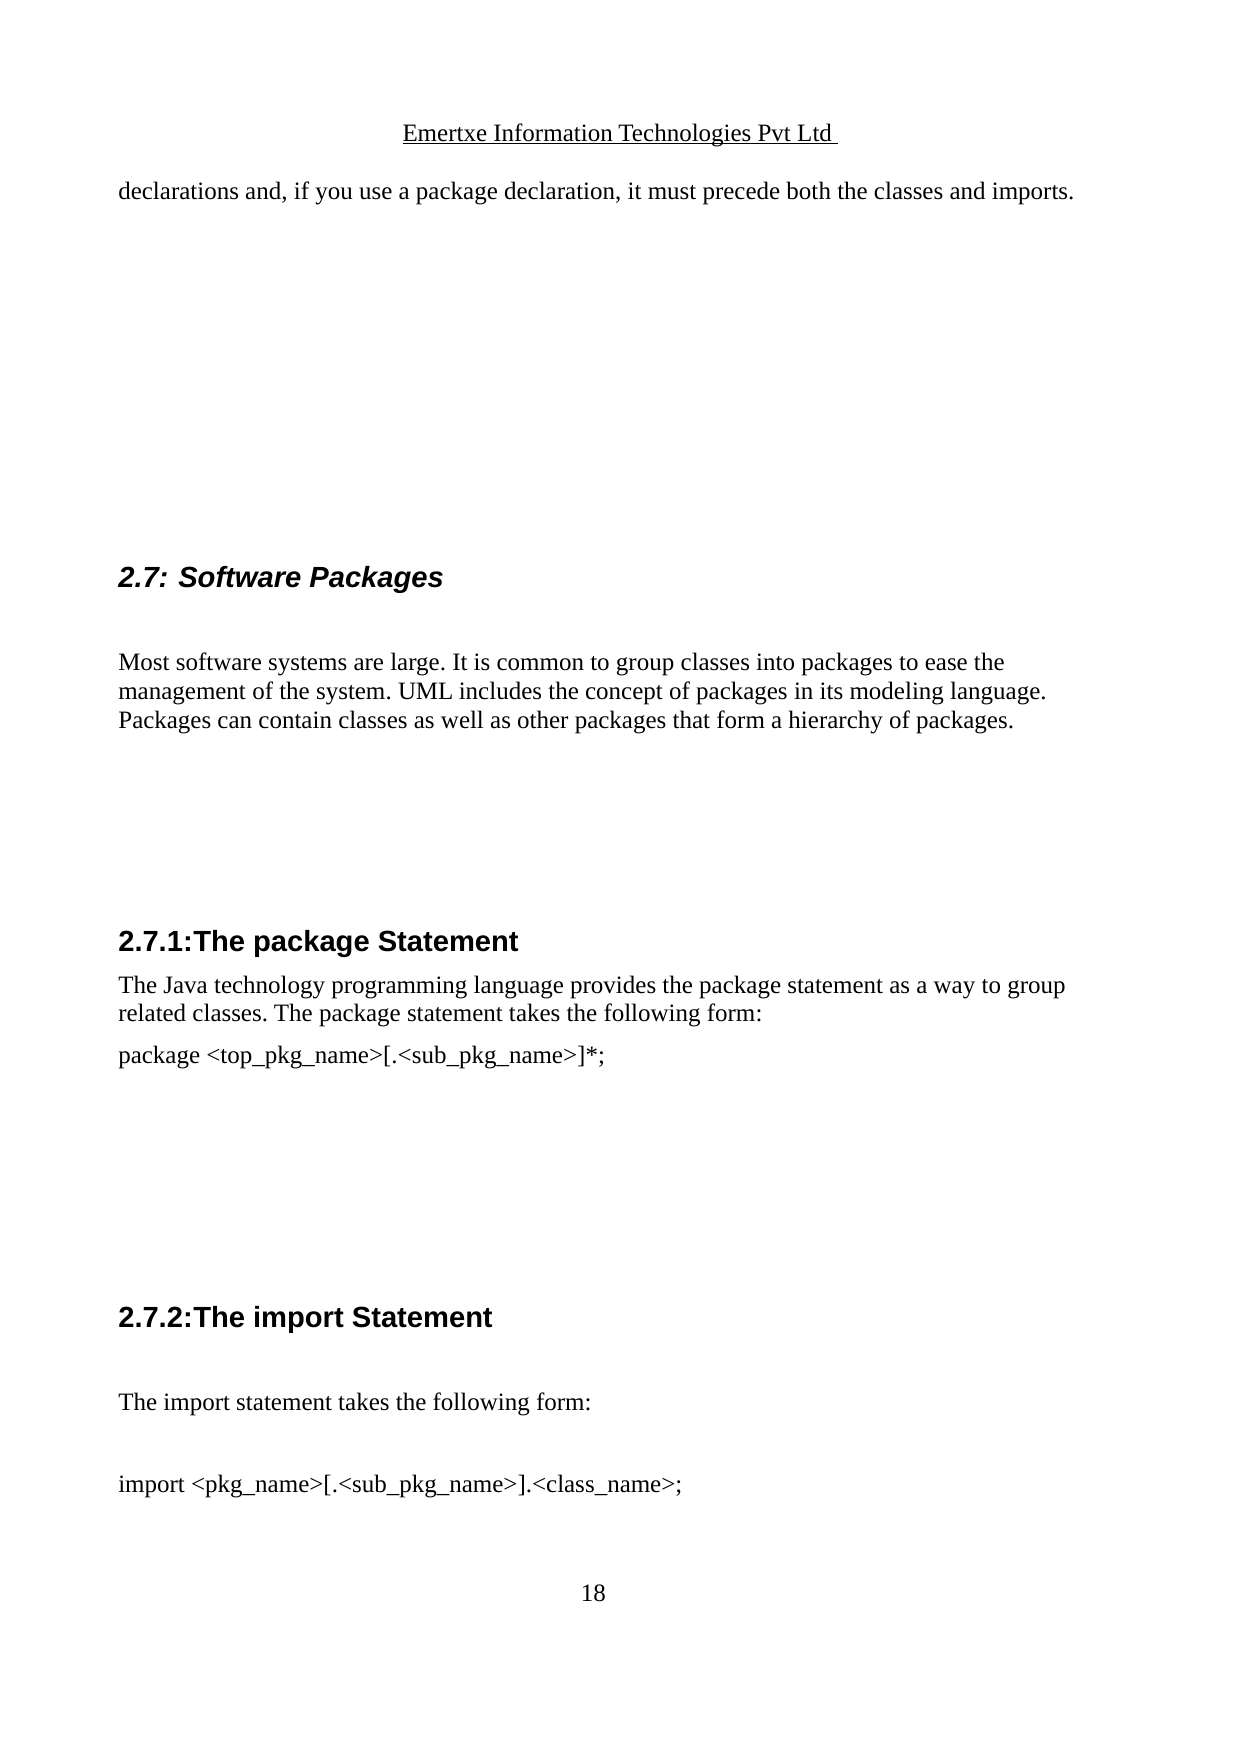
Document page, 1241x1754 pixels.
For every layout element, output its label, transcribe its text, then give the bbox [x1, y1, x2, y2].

text Most software systems are large. It is common to group classes into packages to ease the management of the system. UML includes the concept of packages in its modeling language. Packages can contain classes as well as other packages that form a hierarchy of packages. [118, 647, 1122, 734]
text The import statement takes the following form: [118, 1387, 1122, 1416]
text declarations and, if you use a package declaration, it must precede both the classes and imports. [118, 176, 1122, 205]
subtitle The package Statement [118, 924, 1122, 957]
subtitle Software Packages [118, 560, 1122, 594]
text package <top_pkg_name>[.<sub_pkg_name>]*; [118, 1040, 1122, 1068]
text import <pkg_name>[.<sub_pkg_name>].<class_name>; [118, 1469, 1122, 1498]
text The Java technology programming language provides the package statement as a way to group related classes. The package statement takes the following form: [118, 970, 1122, 1027]
subtitle The import Statement [118, 1300, 1122, 1333]
